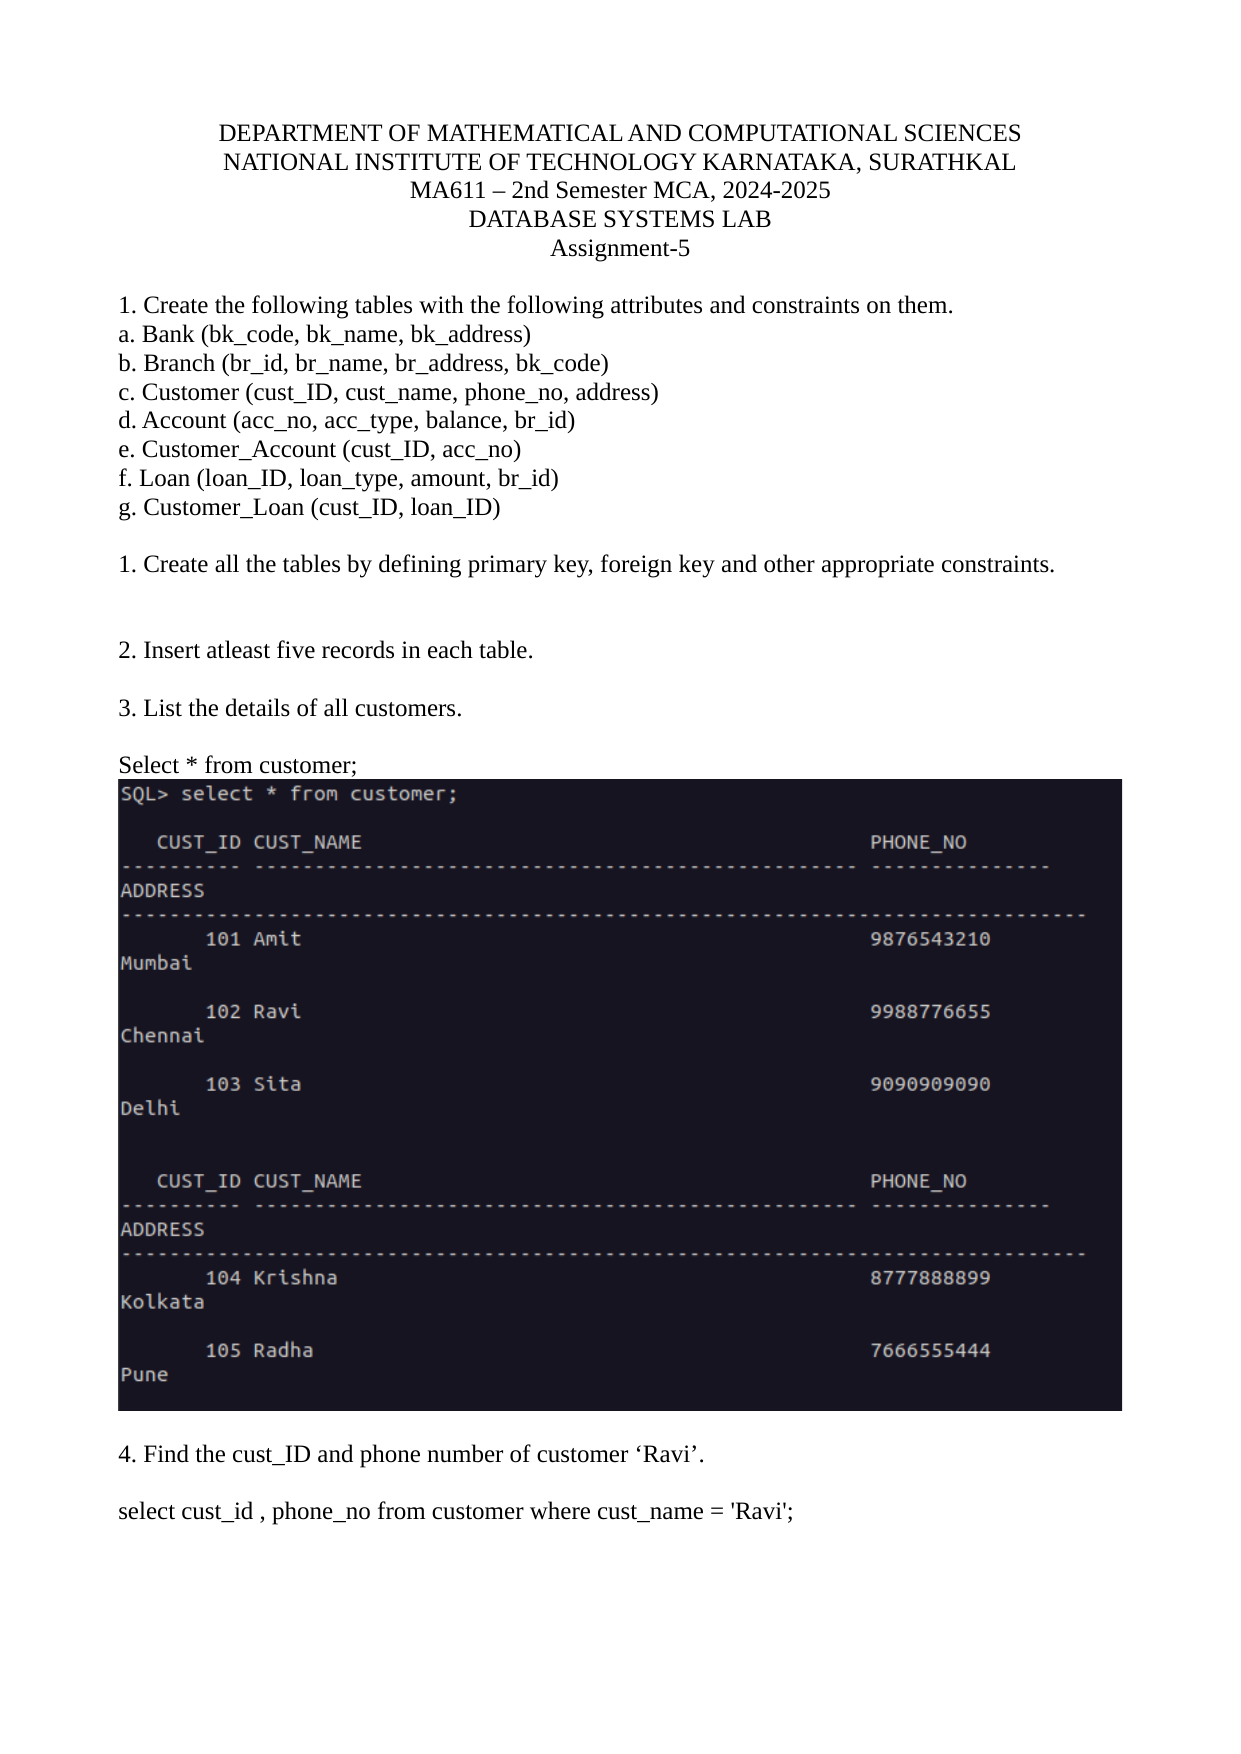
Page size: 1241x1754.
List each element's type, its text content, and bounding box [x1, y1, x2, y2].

text d. Account (acc_no, acc_type, balance, br_id) [118, 406, 1122, 434]
text 1. Create the following tables with the following attributes and constraints on them. [118, 291, 1122, 319]
text a. Bank (bk_code, bk_name, bk_address) [118, 319, 1122, 348]
text Assignment-5 [118, 233, 1122, 262]
text select cust_id , phone_no from customer where cust_name = 'Ravi'; [118, 1496, 1122, 1525]
text DEPARTMENT OF MATHEMATICAL AND COMPUTATIONAL SCIENCES [118, 118, 1122, 147]
text e. Customer_Account (cust_ID, acc_no) [118, 434, 1122, 463]
text NATIONAL INSTITUTE OF TECHNOLOGY KARNATAKA, SURATHKAL [118, 147, 1122, 176]
text Select * from customer; [118, 751, 1122, 779]
text DATABASE SYSTEMS LAB [118, 204, 1122, 233]
text 1. Create all the tables by defining primary key, foreign key and other appropriate constraints. [118, 549, 1122, 578]
text f. Loan (loan_ID, loan_type, amount, br_id) [118, 463, 1122, 492]
picture [118, 779, 1123, 1411]
text 3. List the details of all customers. [118, 693, 1122, 722]
text c. Customer (cust_ID, cust_name, phone_no, address) [118, 377, 1122, 406]
text g. Customer_Loan (cust_ID, loan_ID) [118, 492, 1122, 521]
text MA611 – 2nd Semester MCA, 2024-2025 [118, 176, 1122, 204]
text b. Branch (br_id, br_name, br_address, bk_code) [118, 348, 1122, 377]
text 4. Find the cust_ID and phone number of customer ‘Ravi’. [118, 1439, 1122, 1468]
text 2. Insert atleast five records in each table. [118, 636, 1122, 664]
